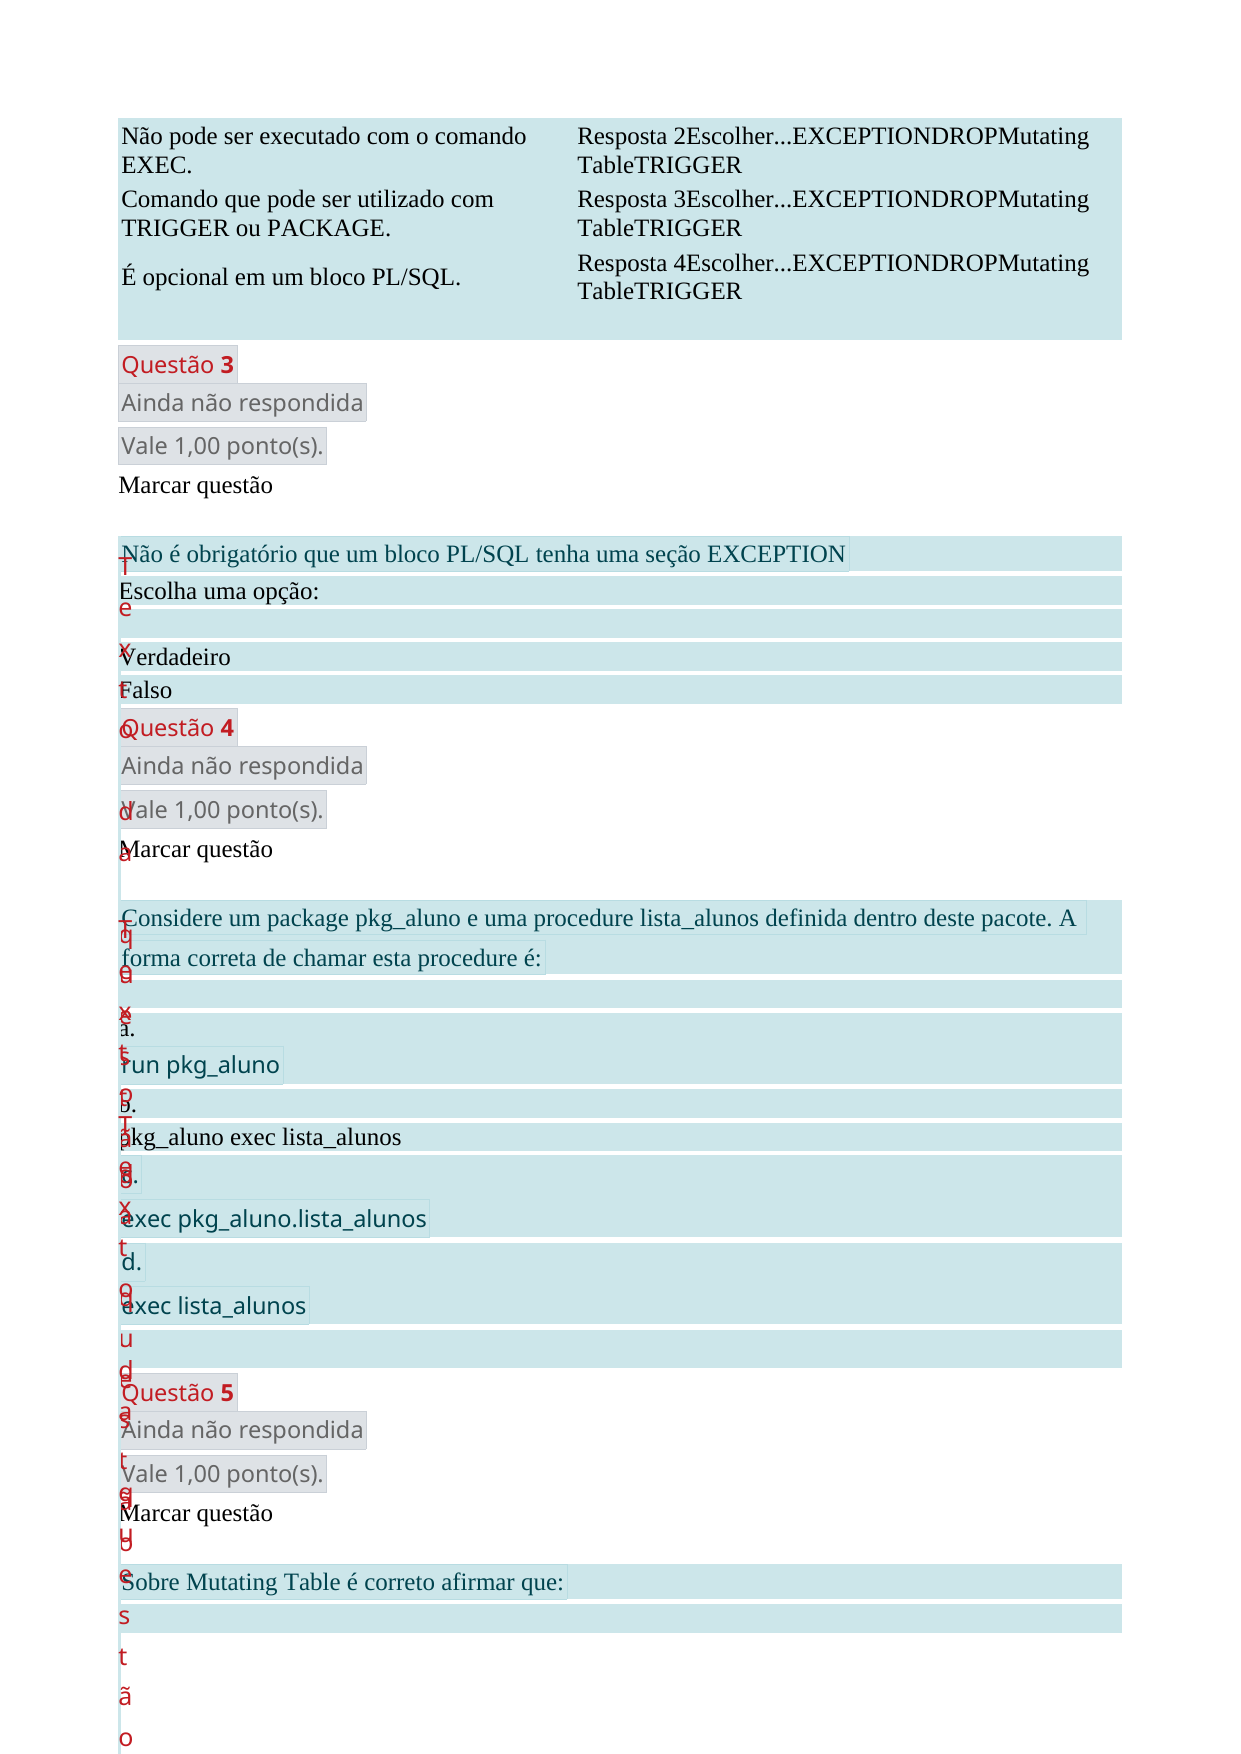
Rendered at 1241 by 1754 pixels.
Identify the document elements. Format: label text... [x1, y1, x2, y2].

subtitle Questão 4 [121, 709, 237, 746]
text Verdadeiro [121, 642, 1122, 671]
text exec pkg_aluno.lista_alunos [121, 1200, 429, 1237]
text b. [121, 1089, 1122, 1118]
text Escolha uma opção: [121, 576, 1122, 605]
subtitle Questão 5 [121, 1374, 237, 1411]
text pkg_aluno exec lista_alunos [121, 1122, 1122, 1151]
text Vale 1,00 ponto(s). [119, 428, 326, 464]
table_cell Resposta 2Escolher...EXCEPTIONDROPMutating TableTRIGGER [574, 118, 1122, 181]
text Não é obrigatório que um bloco PL/SQL tenha uma seção EXCEPTION [118, 536, 849, 571]
text [310, 1286, 1122, 1324]
text [367, 746, 1122, 784]
table_cell É opcional em um bloco PL/SQL. [118, 245, 574, 308]
text Considere um package pkg_aluno e uma procedure lista_alunos definida dentro deste pacote. A forma correta de chamar esta procedure é: [118, 900, 1086, 934]
text [568, 1564, 1122, 1599]
text Falso [121, 675, 1122, 704]
subtitle Questão 3 [119, 346, 237, 383]
text a. [121, 1013, 1122, 1041]
table_cell Não pode ser executado com o comando EXEC. [118, 118, 574, 181]
text Marcar questão [121, 1498, 1122, 1527]
text [850, 536, 1122, 571]
text Marcar questão [121, 834, 1122, 862]
text c. [121, 1156, 141, 1193]
text Considere um package pkg_aluno e uma procedure lista_alunos definida dentro deste pacote. A forma correta de chamar esta procedure é: [131, 900, 1122, 974]
text [327, 1454, 1122, 1492]
text Marcar questão [118, 470, 1122, 499]
text [327, 427, 1122, 464]
text [146, 1243, 1122, 1281]
text Ainda não respondida [119, 384, 366, 421]
text Sobre Mutating Table é correto afirmar que: [121, 1565, 567, 1599]
text Vale 1,00 ponto(s). [121, 1456, 326, 1492]
text Vale 1,00 ponto(s). [121, 791, 326, 828]
text Considere um package pkg_aluno e uma procedure lista_alunos definida dentro deste pacote. A forma correta de chamar esta procedure é: [121, 941, 545, 974]
text Ainda não respondida [121, 1412, 366, 1449]
text [367, 383, 1122, 421]
text exec lista_alunos [121, 1287, 309, 1324]
subtitle [238, 345, 1122, 383]
text [430, 1199, 1122, 1237]
text [284, 1046, 1122, 1084]
text [327, 790, 1122, 828]
table_cell Comando que pode ser utilizado com TRIGGER ou PACKAGE. [118, 181, 574, 245]
text Ainda não respondida [121, 747, 366, 784]
subtitle [238, 708, 1122, 746]
text run pkg_aluno [121, 1047, 283, 1084]
subtitle [238, 1373, 1122, 1411]
text [142, 1155, 1122, 1193]
table_cell Resposta 3Escolher...EXCEPTIONDROPMutating TableTRIGGER [574, 181, 1122, 245]
table_cell Resposta 4Escolher...EXCEPTIONDROPMutating TableTRIGGER [574, 245, 1122, 308]
text d. [121, 1244, 145, 1281]
text [367, 1411, 1122, 1449]
